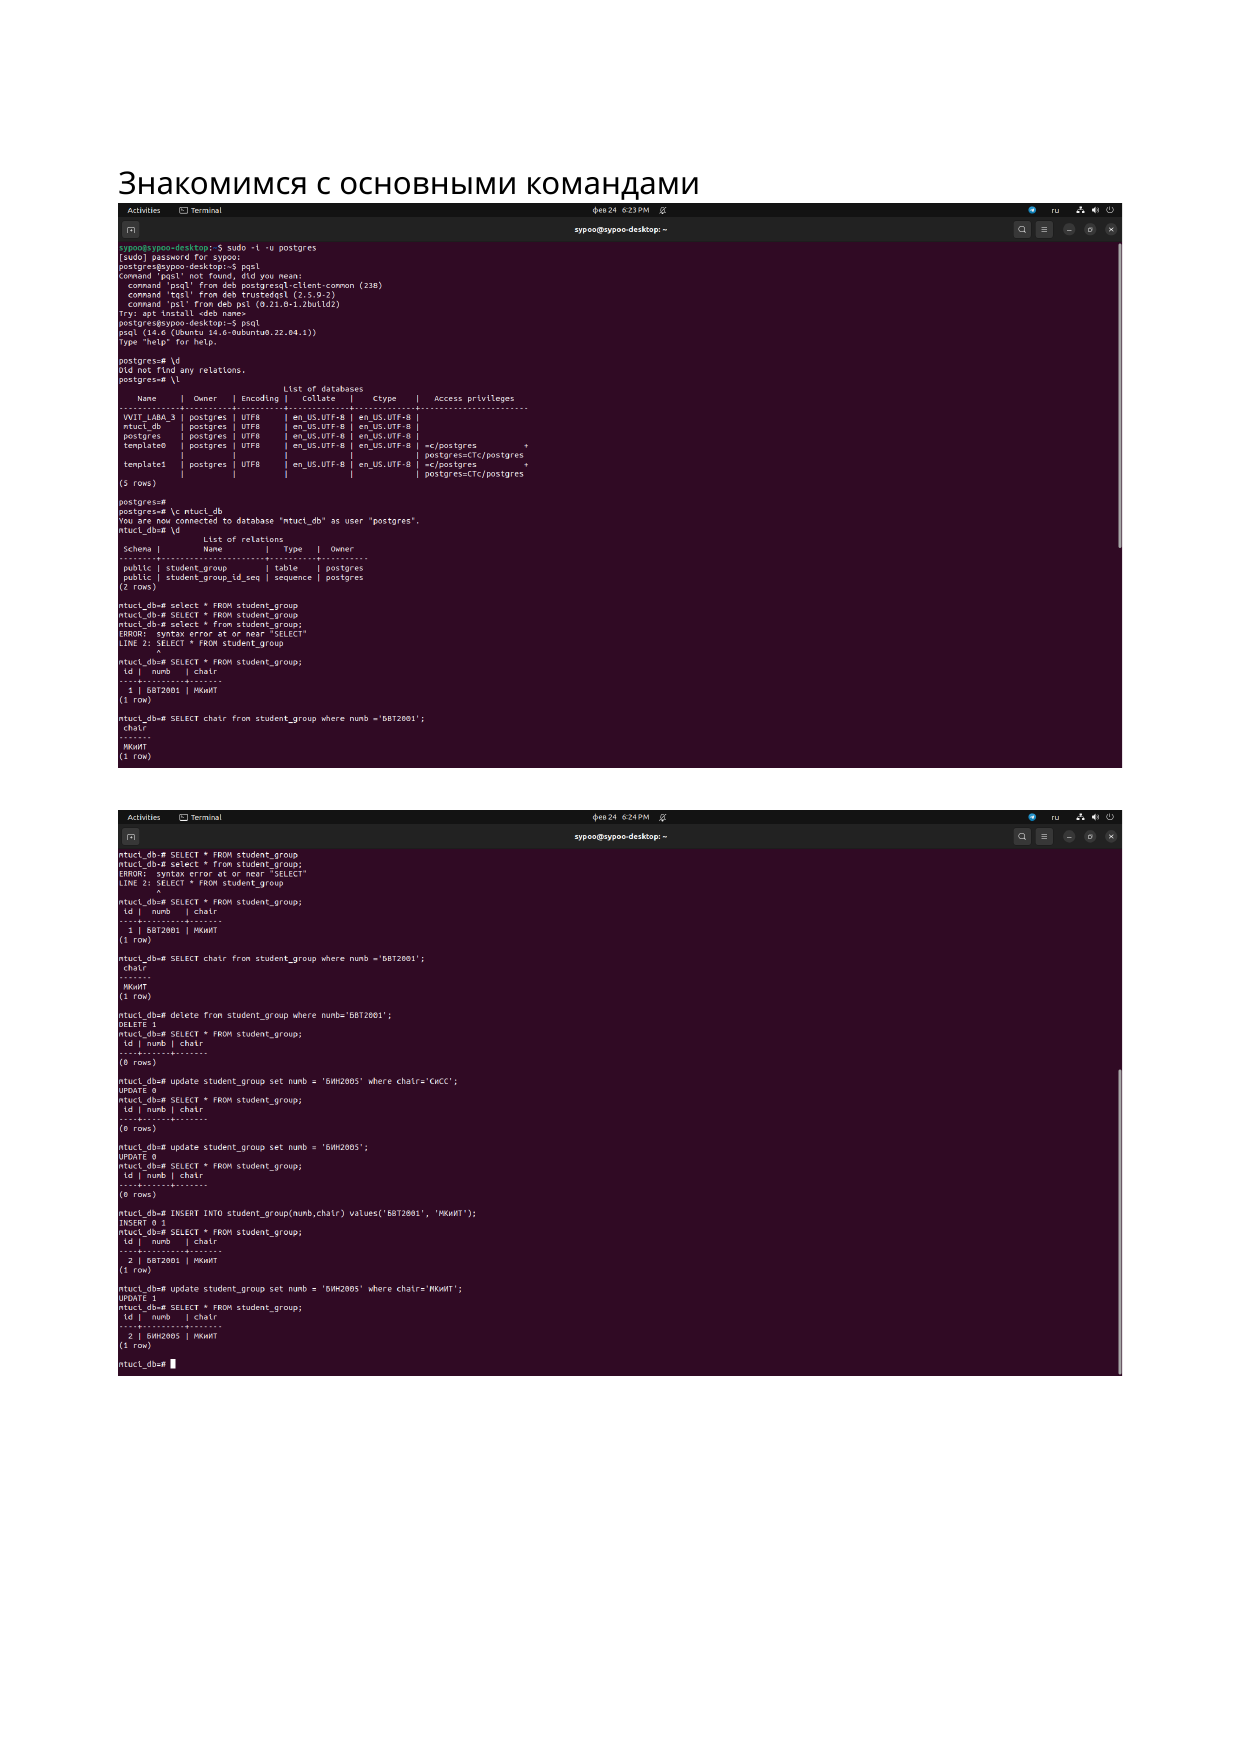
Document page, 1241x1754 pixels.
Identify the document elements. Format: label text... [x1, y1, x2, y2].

text Знакомимся с основными командами [118, 161, 1122, 203]
picture [118, 203, 1123, 768]
picture [118, 810, 1123, 1376]
